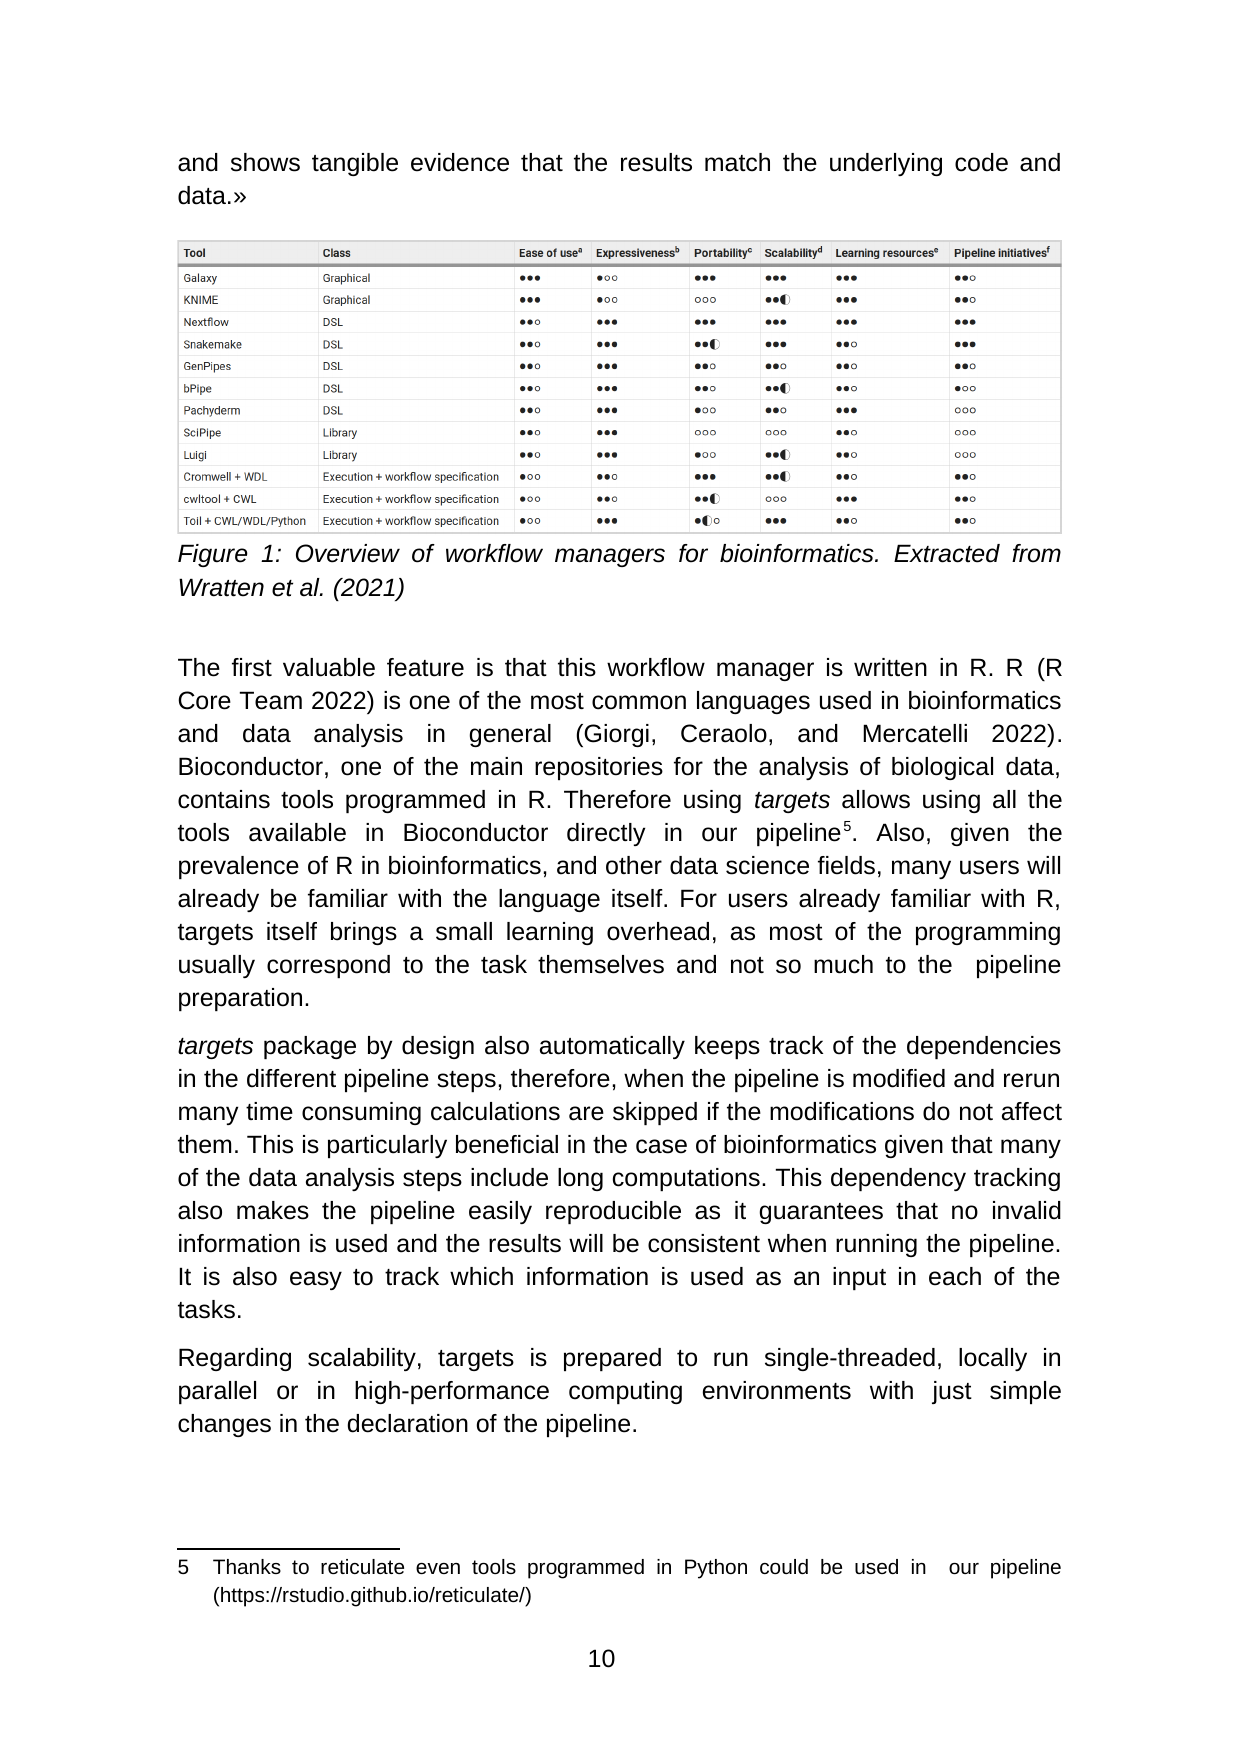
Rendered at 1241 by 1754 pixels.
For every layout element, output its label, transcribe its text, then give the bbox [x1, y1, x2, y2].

picture [177, 240, 1063, 536]
text targets package by design also automatically keeps track of the dependencies in the different pipeline steps, therefore, when the pipeline is modified and rerun many time consuming calculations are skipped if the modifications do not affect them. This is particularly beneficial in the case of bioinformatics given that many of the data analysis steps include long computations. This dependency tracking also makes the pipeline easily reproducible as it guarantees that no invalid information is used and the results will be consistent when running the pipeline. It is also easy to track which information is used as an input in each of the tasks. [177, 1031, 1063, 1324]
text Regarding scalability, targets is prepared to run single-threaded, locally in parallel or in high-performance computing environments with just simple changes in the declaration of the pipeline. [177, 1343, 1063, 1437]
text and shows tangible evidence that the results match the underlying code and data.» [177, 148, 1063, 209]
text Figure 1: Overview of workflow managers for bioinformatics. Extracted from Wratten et al. (2021) [177, 536, 1063, 601]
text The first valuable feature is that this workflow manager is written in R. R (R Core Team 2022) is one of the most common languages used in bioinformatics and data analysis in general (Giorgi, Ceraolo, and Mercatelli 2022). Bioconductor, one of the main repositories for the analysis of biological data, contains tools programmed in R. Therefore using targets allows using all the tools available in Bioconductor directly in our pipeline. Also, given the prevalence of R in bioinformatics, and other data science fields, many users will already be familiar with the language itself. For users already familiar with R, targets itself brings a small learning overhead, as most of the programming usually correspond to the task themselves and not so much to the pipeline preparation. [177, 653, 1063, 1012]
text Thanks to reticulate even tools programmed in Python could be used in our pipeline (https://rstudio.github.io/reticulate/) [177, 1555, 1063, 1607]
